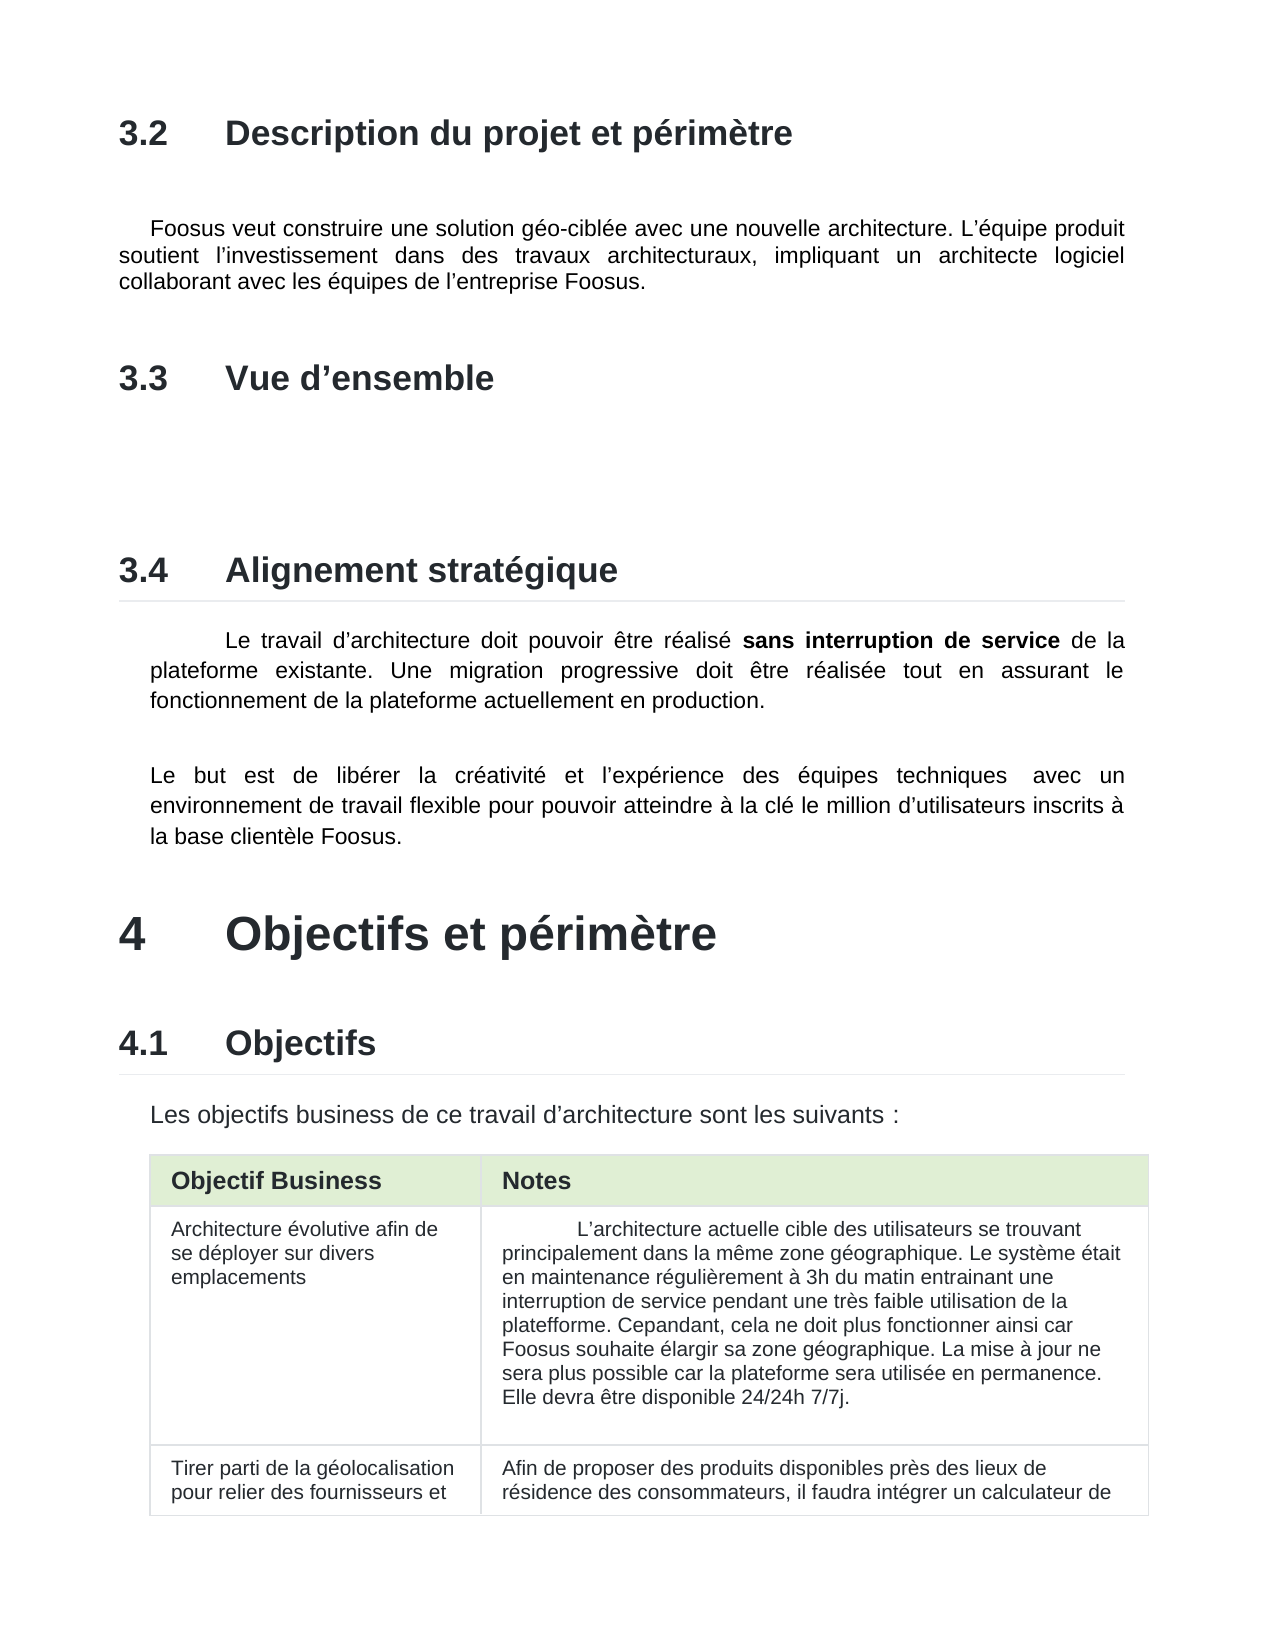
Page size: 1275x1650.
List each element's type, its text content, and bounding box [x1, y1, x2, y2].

subtitle Objectifs [119, 1022, 1125, 1074]
subtitle Objectifs et périmètre [119, 905, 1125, 960]
table_cell Tirer parti de la géolocalisation pour relier des fournisseurs et [151, 1446, 480, 1514]
text Le travail d’architecture doit pouvoir être réalisé sans interruption de service de la plateforme existante. Une migration progressive doit être réalisée tout en assurant le fonctionnement de la plateforme actuellement en production. [150, 627, 1125, 713]
subtitle Description du projet et périmètre [119, 112, 1125, 153]
table_cell Architecture évolutive afin de se déployer sur divers emplacements [151, 1207, 480, 1444]
text Foosus veut construire une solution géo-ciblée avec une nouvelle architecture. L’équipe produit soutient l’investissement dans des travaux architecturaux, impliquant un architecte logiciel collaborant avec les équipes de l’entreprise Foosus. [119, 215, 1125, 294]
subtitle Vue d’ensemble [119, 357, 1125, 398]
table_header Notes [482, 1156, 1148, 1205]
text Le but est de libérer la créativité et l’expérience des équipes techniques avec un environnement de travail flexible pour pouvoir atteindre à la clé le million d’utilisateurs inscrits à la base clientèle Foosus. [150, 732, 1125, 849]
table_cell L’architecture actuelle cible des utilisateurs se trouvant principalement dans la même zone géographique. Le système était en maintenance régulièrement à 3h du matin entrainant une interruption de service pendant une très faible utilisation de la platefforme. Cepandant, cela ne doit plus fonctionner ainsi car Foosus souhaite élargir sa zone géographique. La mise à jour ne sera plus possible car la plateforme sera utilisée en permanence. Elle devra être disponible 24/24h 7/7j. [482, 1207, 1148, 1444]
subtitle Alignement stratégique [119, 549, 1125, 600]
text Les objectifs business de ce travail d’architecture sont les suivants : [150, 1100, 1125, 1129]
table_cell Afin de proposer des produits disponibles près des lieux de résidence des consommateurs, il faudra intégrer un calculateur de [482, 1446, 1148, 1514]
table_header Objectif Business [151, 1156, 480, 1205]
